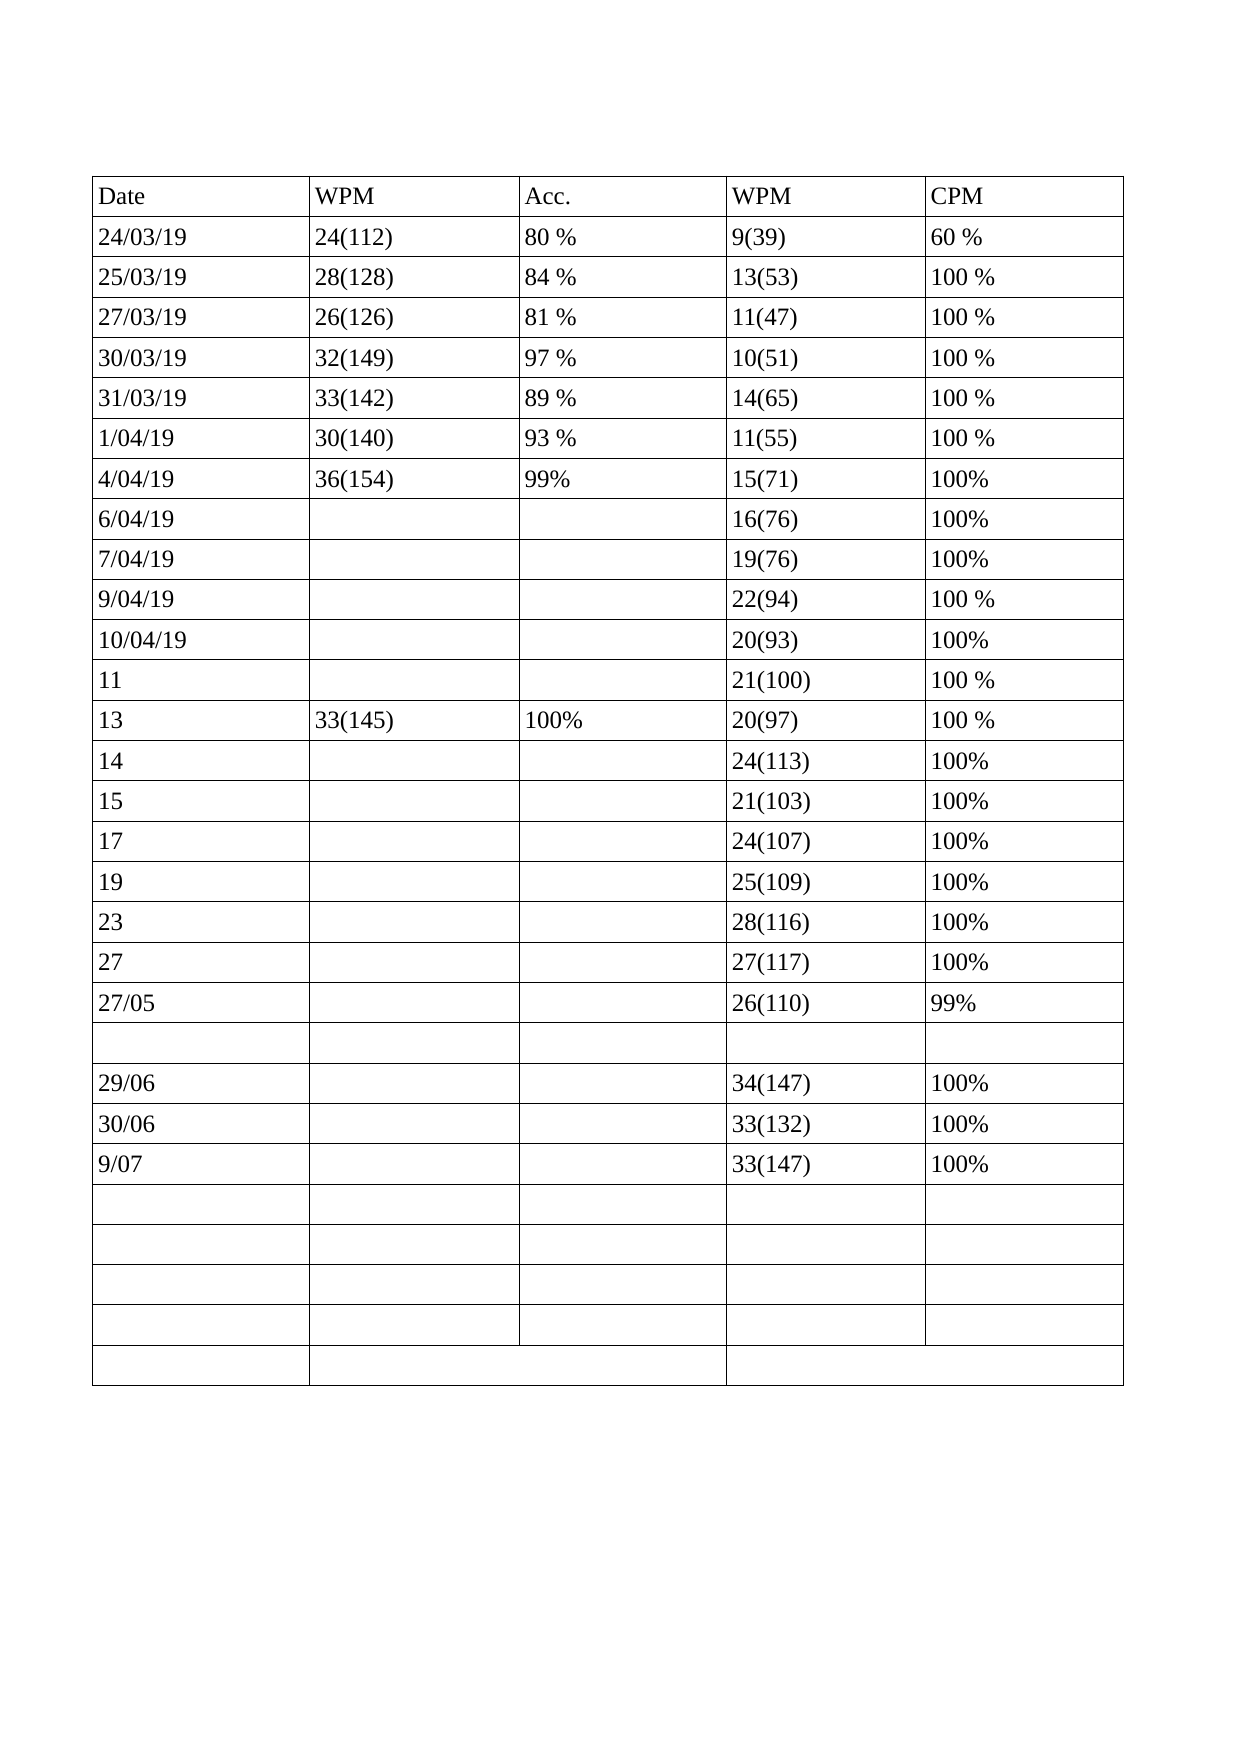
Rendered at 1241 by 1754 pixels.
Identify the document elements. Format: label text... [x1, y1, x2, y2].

table_cell [93, 1185, 309, 1224]
table_cell [520, 943, 726, 982]
table_cell 32(149) [310, 338, 519, 377]
table_cell 21(103) [727, 781, 925, 821]
table_cell 100% [926, 540, 1123, 579]
table_cell [520, 781, 726, 821]
table_cell 9/04/19 [93, 580, 309, 619]
table_cell [520, 1064, 726, 1103]
table_cell 13 [93, 701, 309, 740]
table_cell [520, 499, 726, 538]
table_cell [727, 1305, 925, 1345]
table_cell 24/03/19 [93, 217, 309, 256]
table_header WPM [727, 177, 925, 216]
table_cell 27/03/19 [93, 298, 309, 337]
table_header Acc. [520, 177, 726, 216]
table_cell [520, 1144, 726, 1183]
table_cell 9/07 [93, 1144, 309, 1183]
table_cell 100% [926, 822, 1123, 861]
table_cell 33(147) [727, 1144, 925, 1183]
table_cell [310, 1185, 519, 1224]
table_cell 100 % [926, 580, 1123, 619]
table_cell [926, 1023, 1123, 1062]
table_cell 80 % [520, 217, 726, 256]
table_cell 23 [93, 902, 309, 942]
table_cell 27(117) [727, 943, 925, 982]
table_cell [310, 1144, 519, 1183]
table_cell 34(147) [727, 1064, 925, 1103]
table_cell [926, 1305, 1123, 1345]
table_cell 10(51) [727, 338, 925, 377]
table_cell [310, 1225, 519, 1264]
table_cell [93, 1225, 309, 1264]
table_cell 99% [926, 983, 1123, 1022]
table_cell 60 % [926, 217, 1123, 256]
table_cell [310, 660, 519, 700]
table_cell 19(76) [727, 540, 925, 579]
table_cell 24(113) [727, 741, 925, 780]
table_cell 15 [93, 781, 309, 821]
table_cell 21(100) [727, 660, 925, 700]
table_cell [520, 1265, 726, 1304]
table_cell 33(142) [310, 378, 519, 417]
table_cell 100 % [926, 298, 1123, 337]
table_cell 93 % [520, 419, 726, 458]
table_cell [520, 1305, 726, 1345]
table_cell [727, 1185, 925, 1224]
table_cell [727, 1346, 1123, 1385]
table_cell [310, 1346, 726, 1385]
table_cell [926, 1185, 1123, 1224]
table_cell [93, 1305, 309, 1345]
table_cell 28(116) [727, 902, 925, 942]
table_cell [310, 943, 519, 982]
table_cell 81 % [520, 298, 726, 337]
table_cell [310, 540, 519, 579]
table_cell 28(128) [310, 257, 519, 297]
table_cell 25(109) [727, 862, 925, 901]
table_cell 100 % [926, 257, 1123, 297]
table_cell 99% [520, 459, 726, 498]
table_cell 29/06 [93, 1064, 309, 1103]
table_cell 13(53) [727, 257, 925, 297]
table_cell [310, 902, 519, 942]
table_cell 100% [926, 862, 1123, 901]
table_cell 19 [93, 862, 309, 901]
table_cell [310, 1305, 519, 1345]
table_cell [310, 499, 519, 538]
table_cell 100% [926, 741, 1123, 780]
table_cell 20(93) [727, 620, 925, 659]
table_cell [520, 1225, 726, 1264]
table_header CPM [926, 177, 1123, 216]
table_cell [520, 660, 726, 700]
table_cell 100 % [926, 338, 1123, 377]
table_cell [520, 822, 726, 861]
table_cell 16(76) [727, 499, 925, 538]
table_cell 22(94) [727, 580, 925, 619]
table_cell [926, 1225, 1123, 1264]
table_cell 11 [93, 660, 309, 700]
table_cell 26(110) [727, 983, 925, 1022]
table_cell 4/04/19 [93, 459, 309, 498]
table_cell 100 % [926, 419, 1123, 458]
table_cell 14 [93, 741, 309, 780]
table_cell [520, 1023, 726, 1062]
table_cell [926, 1265, 1123, 1304]
table_cell [520, 1104, 726, 1143]
table_cell 100 % [926, 660, 1123, 700]
table_cell 24(112) [310, 217, 519, 256]
table_cell [520, 741, 726, 780]
table_cell 100% [926, 499, 1123, 538]
table_cell 89 % [520, 378, 726, 417]
table_cell 100 % [926, 701, 1123, 740]
table_cell 36(154) [310, 459, 519, 498]
table_cell [520, 540, 726, 579]
table_cell 27 [93, 943, 309, 982]
table_cell [520, 983, 726, 1022]
table_cell 17 [93, 822, 309, 861]
table_cell 100% [926, 1064, 1123, 1103]
table_cell [310, 1104, 519, 1143]
table_header Date [93, 177, 309, 216]
table_cell 33(145) [310, 701, 519, 740]
table_cell 30/06 [93, 1104, 309, 1143]
table_cell [520, 620, 726, 659]
table_cell 27/05 [93, 983, 309, 1022]
table_cell 20(97) [727, 701, 925, 740]
table_cell 26(126) [310, 298, 519, 337]
table_cell [310, 822, 519, 861]
table_cell [727, 1023, 925, 1062]
table_cell [520, 902, 726, 942]
table_cell 97 % [520, 338, 726, 377]
table_cell [520, 862, 726, 901]
table_cell 100 % [926, 378, 1123, 417]
table_cell 100% [926, 943, 1123, 982]
table_cell 84 % [520, 257, 726, 297]
table_cell 9(39) [727, 217, 925, 256]
table_cell 6/04/19 [93, 499, 309, 538]
table_cell [93, 1023, 309, 1062]
table_cell 1/04/19 [93, 419, 309, 458]
table_cell [310, 580, 519, 619]
table_cell 25/03/19 [93, 257, 309, 297]
table_cell 11(55) [727, 419, 925, 458]
table_cell [310, 1265, 519, 1304]
table_cell 24(107) [727, 822, 925, 861]
table_header WPM [310, 177, 519, 216]
table_cell [310, 1064, 519, 1103]
table_cell 100% [926, 902, 1123, 942]
table_cell 100% [926, 781, 1123, 821]
table_cell [310, 983, 519, 1022]
table_cell 10/04/19 [93, 620, 309, 659]
table_cell 100% [926, 620, 1123, 659]
table_cell [93, 1346, 309, 1385]
table_cell 30/03/19 [93, 338, 309, 377]
table_cell 100% [926, 1104, 1123, 1143]
table_cell 7/04/19 [93, 540, 309, 579]
table_cell [310, 862, 519, 901]
table_cell 11(47) [727, 298, 925, 337]
table_cell 14(65) [727, 378, 925, 417]
table_cell 30(140) [310, 419, 519, 458]
table_cell [727, 1225, 925, 1264]
table_cell 100% [520, 701, 726, 740]
table_cell [727, 1265, 925, 1304]
table_cell 15(71) [727, 459, 925, 498]
table_cell 100% [926, 1144, 1123, 1183]
table_cell 31/03/19 [93, 378, 309, 417]
table_cell [310, 741, 519, 780]
table_cell 33(132) [727, 1104, 925, 1143]
table_cell [310, 781, 519, 821]
table_cell [310, 620, 519, 659]
table_cell 100% [926, 459, 1123, 498]
table_cell [520, 580, 726, 619]
table_cell [520, 1185, 726, 1224]
table_cell [93, 1265, 309, 1304]
table_cell [310, 1023, 519, 1062]
